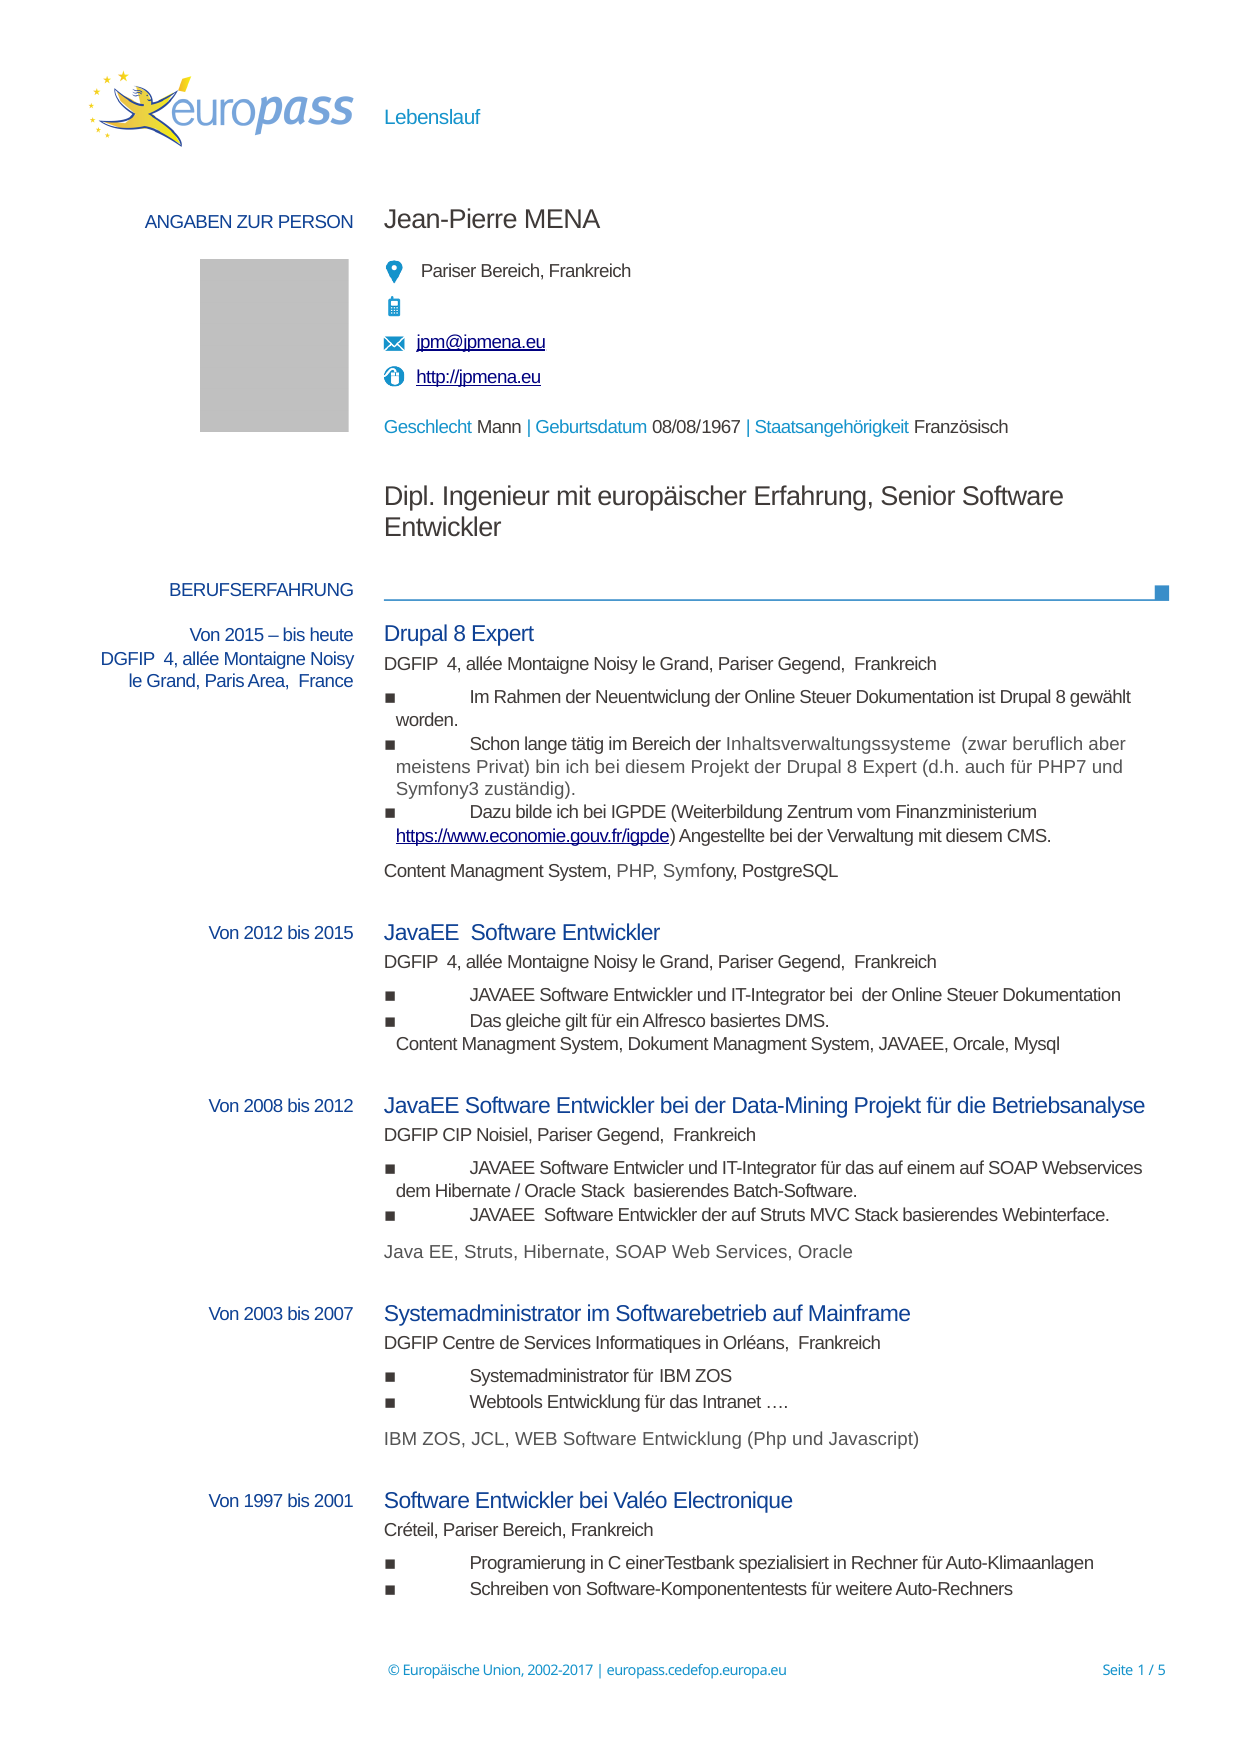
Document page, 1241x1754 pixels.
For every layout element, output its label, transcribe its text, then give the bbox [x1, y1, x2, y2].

table_cell Im Rahmen der Neuentwiclung der Online Steuer Dokumentation ist Drupal 8 gewählt worden. Schon lange tätig im Bereich der Inhaltsverwaltungssysteme (zwar beruflich aber meistens Privat) bin ich bei diesem Projekt der Drupal 8 Expert (d.h. auch für PHP7 und Symfony3 zuständig). Dazu bilde ich bei IGPDE (Weiterbildung Zentrum vom Finanzministerium https://www.economie.gouv.fr/igpde) Angestellte bei der Verwaltung mit diesem CMS. [384, 683, 1169, 846]
picture [383, 585, 1170, 601]
table_header BERUFSERFAHRUNG [89, 579, 384, 601]
picture [88, 70, 354, 147]
picture [383, 295, 405, 317]
table_cell [89, 260, 384, 443]
table_cell Pariser Bereich, Frankreich [405, 260, 1169, 283]
table_cell JAVAEE Software Entwickler und IT-Integrator bei der Online Steuer Dokumentation Das gleiche gilt für ein Alfresco basiertes DMS. [384, 982, 1169, 1033]
table_cell [89, 236, 1169, 260]
table_header [89, 480, 384, 542]
table_header Software Entwickler bei Valéo Electronique [384, 1487, 1169, 1513]
table_cell Geschlecht Mann | Geburtsdatum 08/08/1967 | Staatsangehörigkeit Französisch [384, 401, 1169, 443]
table_cell Content Managment System, PHP, Symfony, PostgreSQL [384, 846, 1169, 881]
table_cell Programierung in C einerTestbank spezialisiert in Rechner für Auto-Klimaanlagen Schreiben von Software-Komponententests für weitere Auto-Rechners [384, 1549, 1169, 1600]
picture [383, 259, 405, 284]
picture [383, 330, 405, 355]
table_header Drupal 8 Expert [384, 620, 1169, 647]
table_cell [384, 295, 1169, 331]
table_cell DGFIP 4, allée Montaigne Noisy le Grand, Pariser Gegend, Frankreich [384, 945, 1169, 982]
table_cell Créteil, Pariser Bereich, Frankreich [384, 1513, 1169, 1549]
table_header Von 1997 bis 2001 [89, 1487, 384, 1600]
table_header Von 2012 bis 2015 [89, 919, 384, 1033]
table_header ANGABEN ZUR PERSON [89, 201, 384, 236]
table_cell jpm@jpmena.eu [384, 331, 1169, 366]
table_header Dipl. Ingenieur mit europäischer Erfahrung, Senior Software Entwickler [384, 480, 1169, 542]
table_cell [384, 284, 1169, 295]
table_cell Content Managment System, Dokument Managment System, JAVAEE, Orcale, Mysql [384, 1033, 1169, 1054]
picture [383, 366, 405, 387]
table_cell Systemadministrator für IBM ZOS Webtools Entwicklung für das Intranet …. [384, 1363, 1169, 1414]
table_cell Java EE, Struts, Hibernate, SOAP Web Services, Oracle [384, 1227, 1169, 1262]
table_header Systemadministrator im Softwarebetrieb auf Mainframe [384, 1300, 1169, 1326]
table_header JavaEE Software Entwickler [384, 919, 1169, 945]
picture [200, 259, 349, 432]
table_header Von 2003 bis 2007 [89, 1300, 384, 1449]
table_header Jean-Pierre MENA [384, 201, 1169, 236]
table_cell JAVAEE Software Entwicler und IT-Integrator für das auf einem auf SOAP Webservices dem Hibernate / Oracle Stack basierendes Batch-Software. JAVAEE Software Entwickler der auf Struts MVC Stack basierendes Webinterface. [384, 1154, 1169, 1227]
table_cell http://jpmena.eu [384, 366, 1169, 401]
table_cell DGFIP Centre de Services Informatiques in Orléans, Frankreich [384, 1326, 1169, 1363]
table_cell [89, 1033, 384, 1054]
table_cell DGFIP 4, allée Montaigne Noisy le Grand, Pariser Gegend, Frankreich [384, 647, 1169, 683]
table_header Von 2008 bis 2012 [89, 1092, 384, 1262]
table_header [384, 579, 1169, 585]
table_cell IBM ZOS, JCL, WEB Software Entwicklung (Php und Javascript) [384, 1414, 1169, 1449]
table_header Von 2015 – bis heute DGFIP 4, allée Montaigne Noisy le Grand, Paris Area, France [89, 620, 384, 881]
table_cell DGFIP CIP Noisiel, Pariser Gegend, Frankreich [384, 1118, 1169, 1154]
table_header JavaEE Software Entwickler bei der Data-Mining Projekt für die Betriebsanalyse [384, 1092, 1169, 1118]
